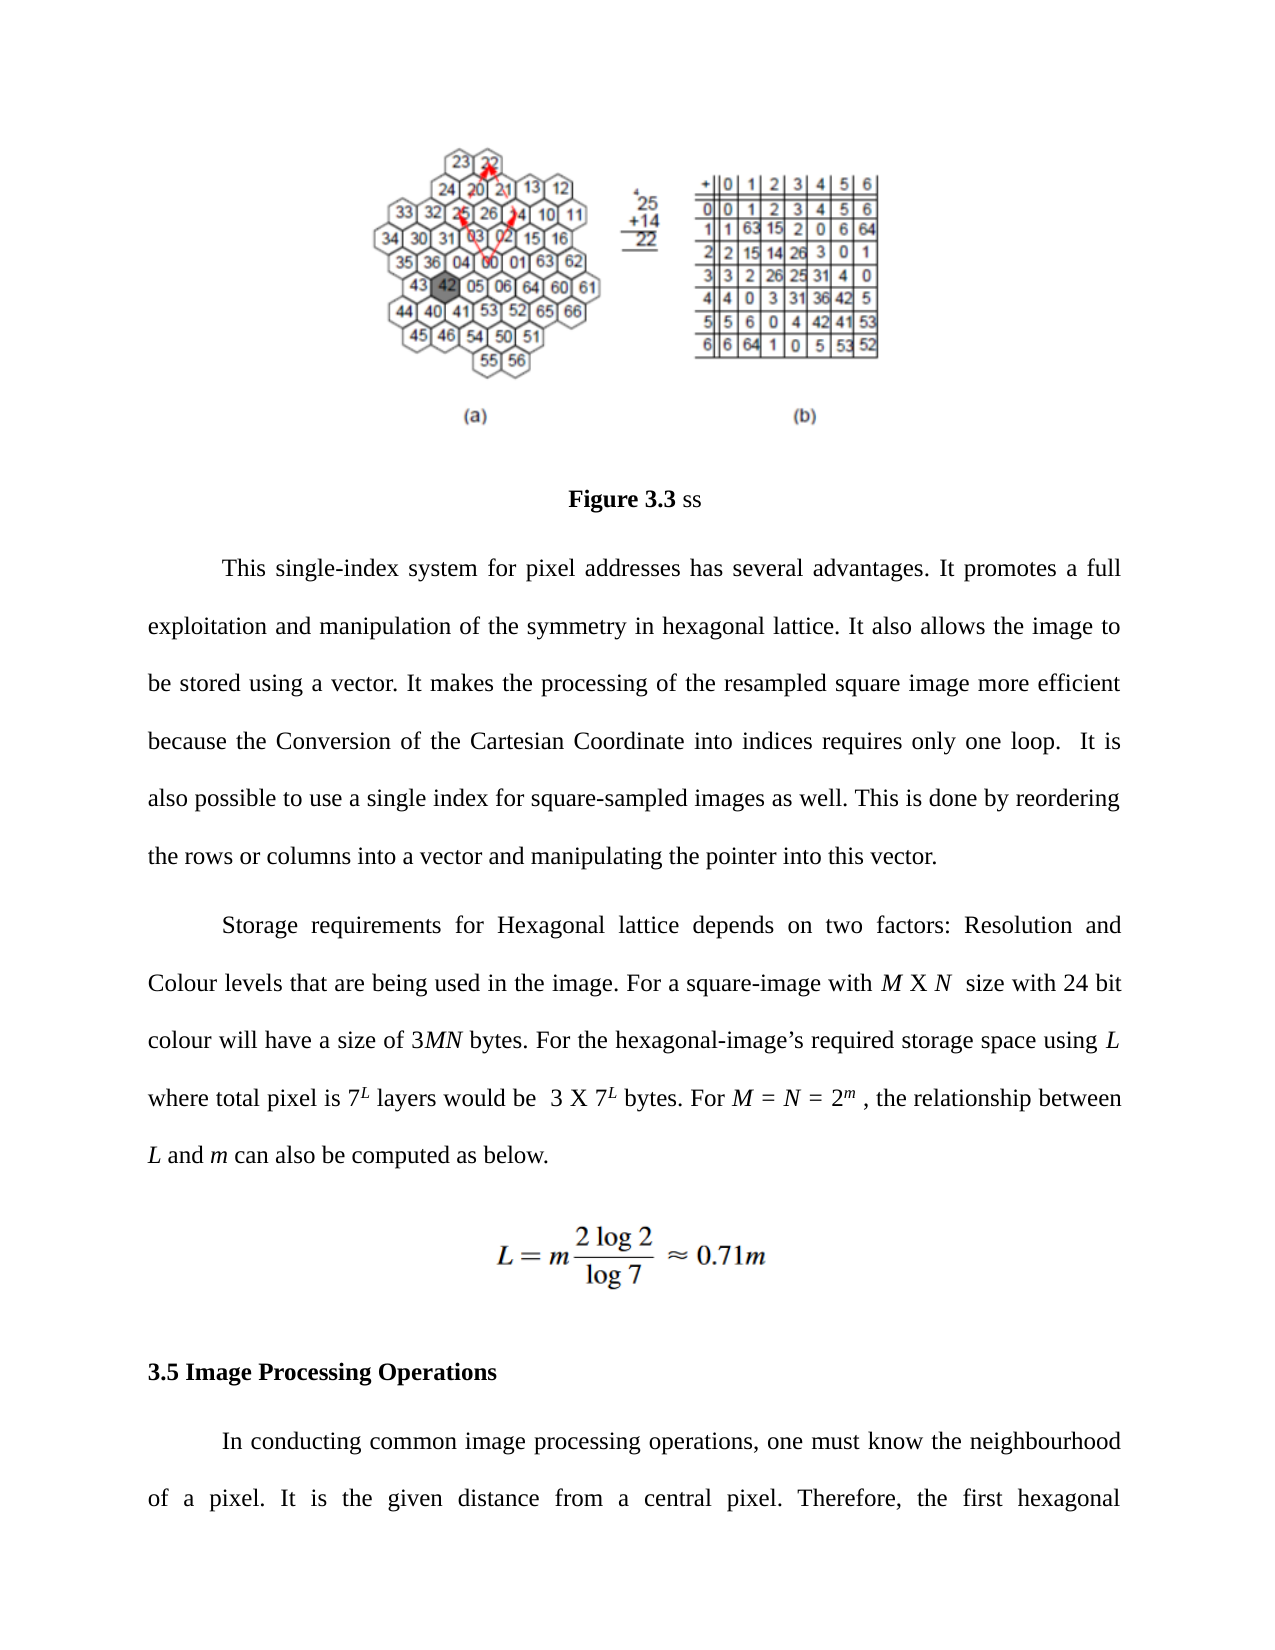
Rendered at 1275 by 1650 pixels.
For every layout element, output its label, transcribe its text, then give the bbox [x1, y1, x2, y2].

text Figure 3.3 ss [148, 484, 1122, 513]
text Storage requirements for Hexagonal lattice depends on two factors: Resolution and Colour levels that are being used in the image. For a square-image with M X N size with 24 bit colour will have a size of 3MN bytes. For the hexagonal-image’s required storage space using L where total pixel is 7L layers would be 3 X 7L bytes. For M = N = 2m , the relationship between L and m can also be computed as below. [148, 910, 1122, 1169]
text This single-index system for pixel addresses has several advantages. It promotes a full exploitation and manipulation of the symmetry in hexagonal lattice. It also allows the image to be stored using a vector. It makes the processing of the resampled square image more efficient because the Conversion of the Cartesian Coordinate into indices requires only one loop. It is also possible to use a single index for square-sampled images as well. This is done by reordering the rows or columns into a vector and manipulating the pointer into this vector. [148, 553, 1122, 870]
text In conducting common image processing operations, one must know the neighbourhood of a pixel. It is the given distance from a central pixel. Therefore, the first hexagonal [148, 1426, 1122, 1512]
text 3.5 Image Processing Operations [148, 1357, 1122, 1385]
